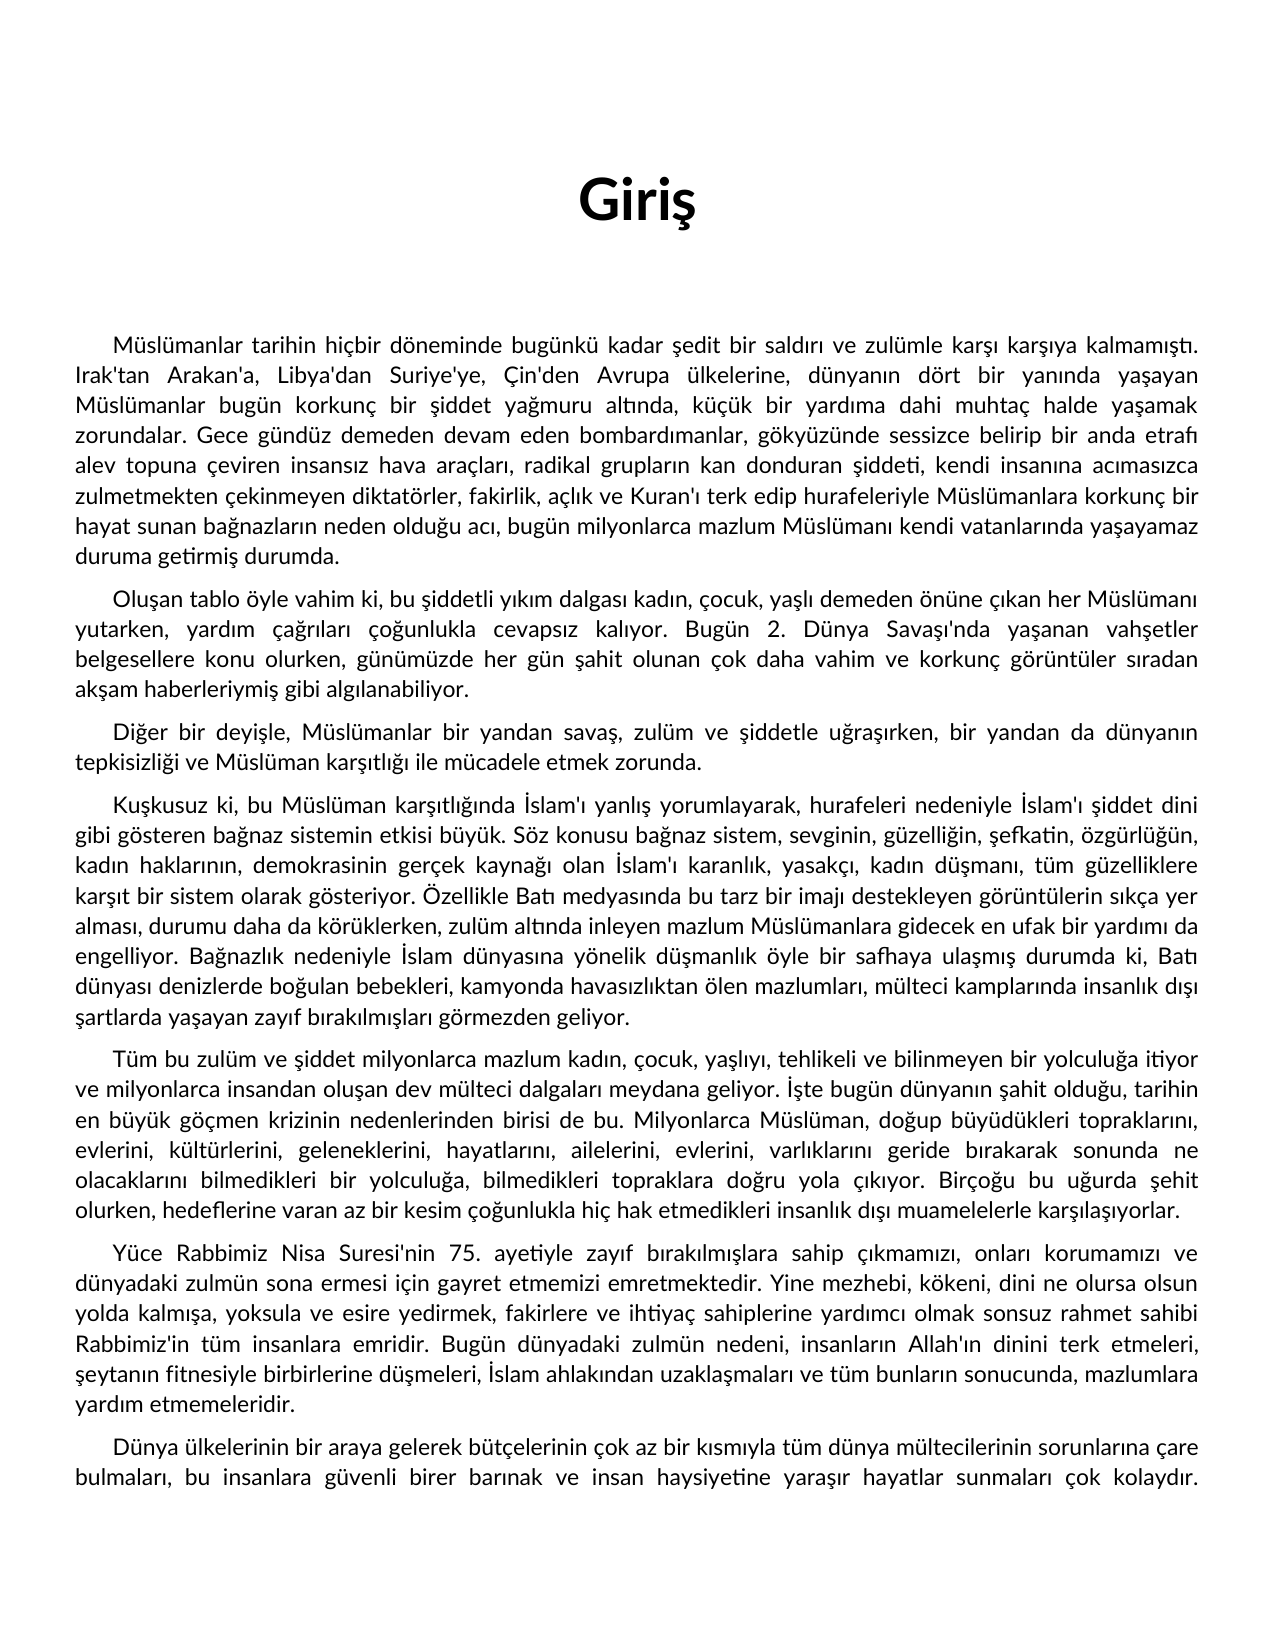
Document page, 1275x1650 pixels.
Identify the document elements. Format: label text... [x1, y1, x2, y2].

text Kuşkusuz ki, bu Müslüman karşıtlığında İslam'ı yanlış yorumlayarak, hurafeleri nedeniyle İslam'ı şiddet dini gibi gösteren bağnaz sistemin etkisi büyük. Söz konusu bağnaz sistem, sevginin, güzelliğin, şefkatin, özgürlüğün, kadın haklarının, demokrasinin gerçek kaynağı olan İslam'ı karanlık, yasakçı, kadın düşmanı, tüm güzelliklere karşıt bir sistem olarak gösteriyor. Özellikle Batı medyasında bu tarz bir imajı destekleyen görüntülerin sıkça yer alması, durumu daha da körüklerken, zulüm altında inleyen mazlum Müslümanlara gidecek en ufak bir yardımı da engelliyor. Bağnazlık nedeniyle İslam dünyasına yönelik düşmanlık öyle bir safhaya ulaşmış durumda ki, Batı dünyası denizlerde boğulan bebekleri, kamyonda havasızlıktan ölen mazlumları, mülteci kamplarında insanlık dışı şartlarda yaşayan zayıf bırakılmışları görmezden geliyor. [75, 791, 1200, 1030]
text Diğer bir deyişle, Müslümanlar bir yandan savaş, zulüm ve şiddetle uğraşırken, bir yandan da dünyanın tepkisizliği ve Müslüman karşıtlığı ile mücadele etmek zorunda. [75, 718, 1200, 776]
text Yüce Rabbimiz Nisa Suresi'nin 75. ayetiyle zayıf bırakılmışlara sahip çıkmamızı, onları korumamızı ve dünyadaki zulmün sona ermesi için gayret etmemizi emretmektedir. Yine mezhebi, kökeni, dini ne olursa olsun yolda kalmışa, yoksula ve esire yedirmek, fakirlere ve ihtiyaç sahiplerine yardımcı olmak sonsuz rahmet sahibi Rabbimiz'in tüm insanlara emridir. Bugün dünyadaki zulmün nedeni, insanların Allah'ın dinini terk etmeleri, şeytanın fitnesiyle birbirlerine düşmeleri, İslam ahlakından uzaklaşmaları ve tüm bunların sonucunda, mazlumlara yardım etmemeleridir. [75, 1239, 1200, 1417]
subtitle Giriş [75, 162, 1200, 232]
text Oluşan tablo öyle vahim ki, bu şiddetli yıkım dalgası kadın, çocuk, yaşlı demeden önüne çıkan her Müslümanı yutarken, yardım çağrıları çoğunlukla cevapsız kalıyor. Bugün 2. Dünya Savaşı'nda yaşanan vahşetler belgesellere konu olurken, günümüzde her gün şahit olunan çok daha vahim ve korkunç görüntüler sıradan akşam haberleriymiş gibi algılanabiliyor. [75, 584, 1200, 703]
text Tüm bu zulüm ve şiddet milyonlarca mazlum kadın, çocuk, yaşlıyı, tehlikeli ve bilinmeyen bir yolculuğa itiyor ve milyonlarca insandan oluşan dev mülteci dalgaları meydana geliyor. İşte bugün dünyanın şahit olduğu, tarihin en büyük göçmen krizinin nedenlerinden birisi de bu. Milyonlarca Müslüman, doğup büyüdükleri topraklarını, evlerini, kültürlerini, geleneklerini, hayatlarını, ailelerini, evlerini, varlıklarını geride bırakarak sonunda ne olacaklarını bilmedikleri bir yolculuğa, bilmedikleri topraklara doğru yola çıkıyor. Birçoğu bu uğurda şehit olurken, hedeflerine varan az bir kesim çoğunlukla hiç hak etmedikleri insanlık dışı muamelelerle karşılaşıyorlar. [75, 1045, 1200, 1223]
text Müslümanlar tarihin hiçbir döneminde bugünkü kadar şedit bir saldırı ve zulümle karşı karşıya kalmamıştı. Irak'tan Arakan'a, Libya'dan Suriye'ye, Çin'den Avrupa ülkelerine, dünyanın dört bir yanında yaşayan Müslümanlar bugün korkunç bir şiddet yağmuru altında, küçük bir yardıma dahi muhtaç halde yaşamak zorundalar. Gece gündüz demeden devam eden bombardımanlar, gökyüzünde sessizce belirip bir anda etrafı alev topuna çeviren insansız hava araçları, radikal grupların kan donduran şiddeti, kendi insanına acımasızca zulmetmekten çekinmeyen diktatörler, fakirlik, açlık ve Kuran'ı terk edip hurafeleriyle Müslümanlara korkunç bir hayat sunan bağnazların neden olduğu acı, bugün milyonlarca mazlum Müslümanı kendi vatanlarında yaşayamaz duruma getirmiş durumda. [75, 330, 1200, 569]
text Dünya ülkelerinin bir araya gelerek bütçelerinin çok az bir kısmıyla tüm dünya mültecilerinin sorunlarına çare bulmaları, bu insanlara güvenli birer barınak ve insan haysiyetine yaraşır hayatlar sunmaları çok kolaydır. [75, 1432, 1200, 1490]
